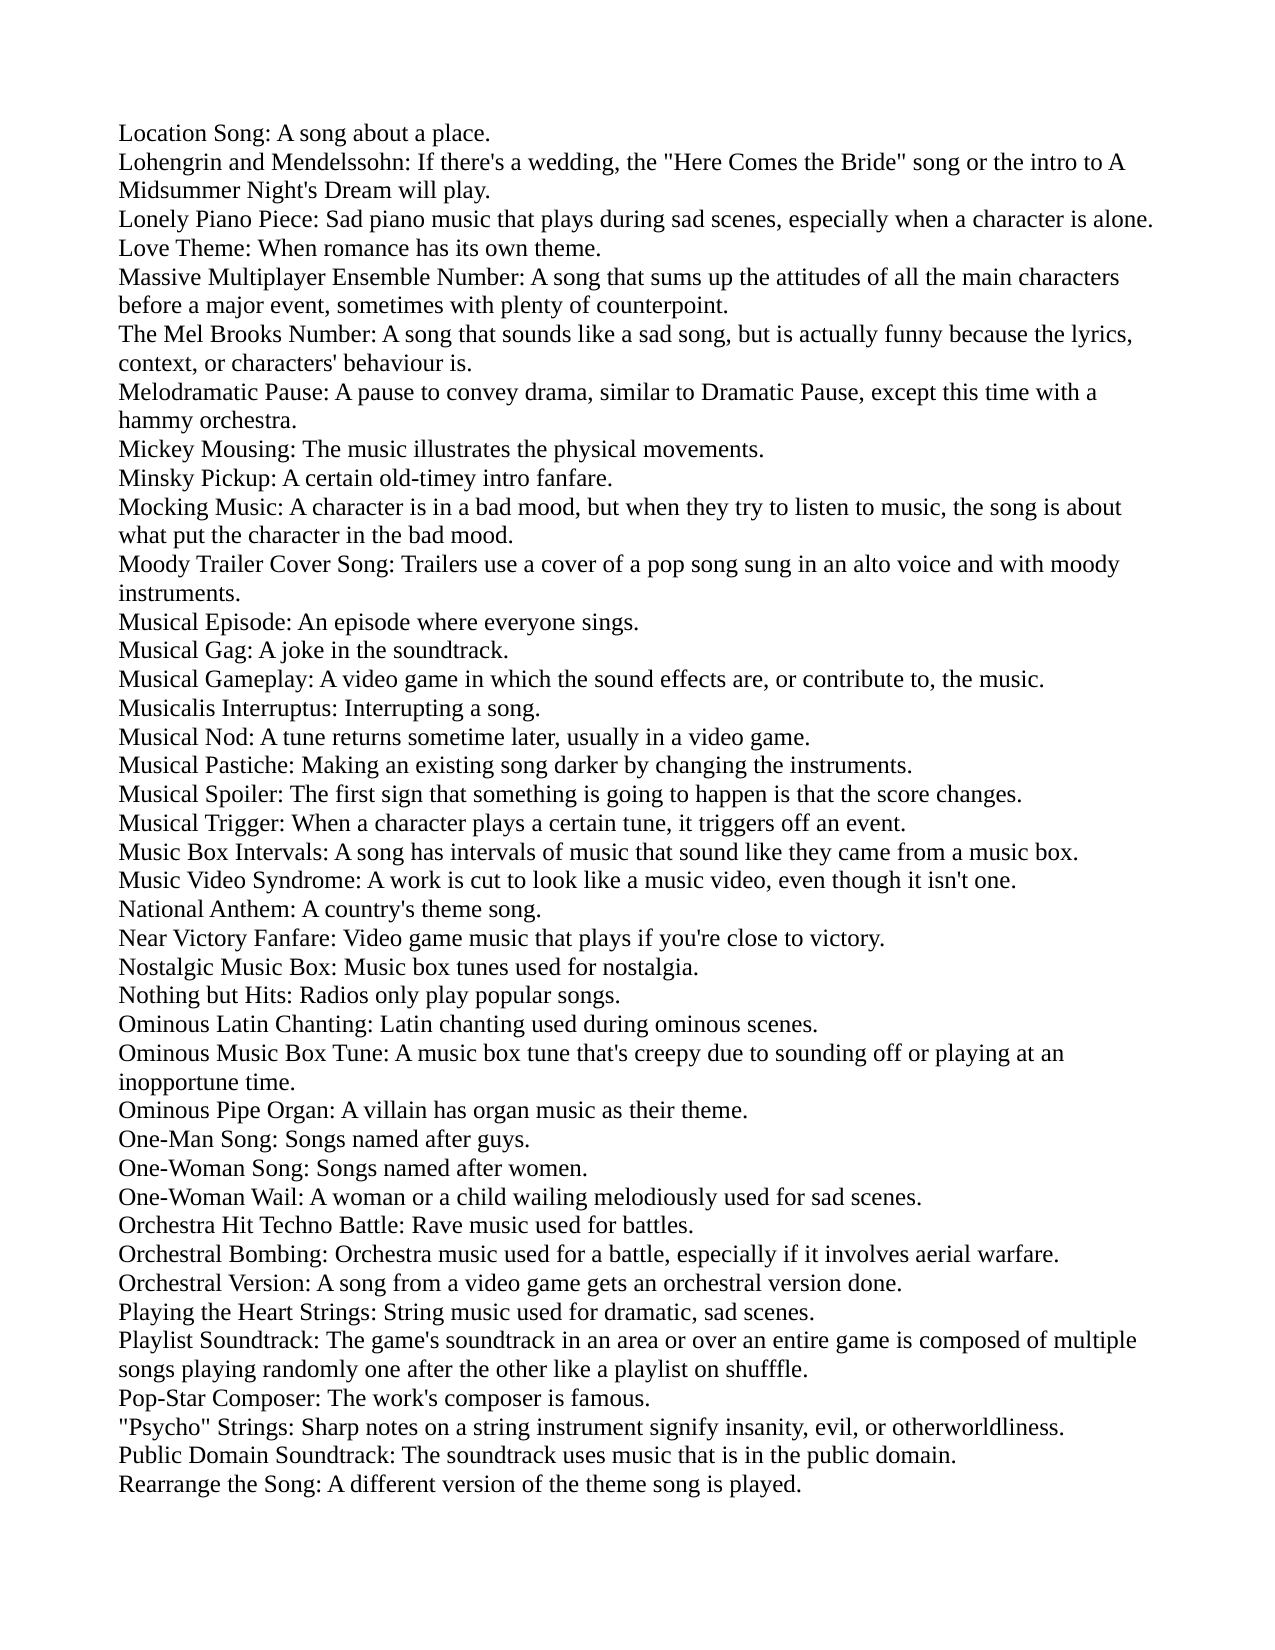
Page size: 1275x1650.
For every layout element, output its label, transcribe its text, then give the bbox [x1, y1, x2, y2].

text Musicalis Interruptus: Interrupting a song. [118, 693, 1157, 722]
text Rearrange the Song: A different version of the theme song is played. [118, 1469, 1157, 1498]
text Mickey Mousing: The music illustrates the physical movements. [118, 434, 1157, 463]
text Public Domain Soundtrack: The soundtrack uses music that is in the public domain. [118, 1441, 1157, 1469]
text One-Woman Wail: A woman or a child wailing melodiously used for sad scenes. [118, 1182, 1157, 1211]
text Massive Multiplayer Ensemble Number: A song that sums up the attitudes of all the main characters before a major event, sometimes with plenty of counterpoint. [118, 262, 1157, 319]
text Musical Gag: A joke in the soundtrack. [118, 636, 1157, 664]
text Near Victory Fanfare: Video game music that plays if you're close to victory. [118, 923, 1157, 952]
text Orchestra Hit Techno Battle: Rave music used for battles. [118, 1211, 1157, 1239]
text Musical Pastiche: Making an existing song darker by changing the instruments. [118, 751, 1157, 779]
text Ominous Pipe Organ: A villain has organ music as their theme. [118, 1096, 1157, 1124]
text Playlist Soundtrack: The game's soundtrack in an area or over an entire game is composed of multiple songs playing randomly one after the other like a playlist on shufffle. [118, 1326, 1157, 1383]
text Nothing but Hits: Radios only play popular songs. [118, 981, 1157, 1009]
text One-Woman Song: Songs named after women. [118, 1153, 1157, 1182]
text Location Song: A song about a place. [118, 118, 1157, 147]
text National Anthem: A country's theme song. [118, 894, 1157, 923]
text Orchestral Bombing: Orchestra music used for a battle, especially if it involves aerial warfare. [118, 1239, 1157, 1268]
text Musical Gameplay: A video game in which the sound effects are, or contribute to, the music. [118, 664, 1157, 693]
text Nostalgic Music Box: Music box tunes used for nostalgia. [118, 952, 1157, 981]
text Minsky Pickup: A certain old-timey intro fanfare. [118, 463, 1157, 492]
text Ominous Music Box Tune: A music box tune that's creepy due to sounding off or playing at an inopportune time. [118, 1038, 1157, 1096]
text Love Theme: When romance has its own theme. [118, 233, 1157, 262]
text "Psycho" Strings: Sharp notes on a string instrument signify insanity, evil, or otherworldliness. [118, 1412, 1157, 1441]
text Melodramatic Pause: A pause to convey drama, similar to Dramatic Pause, except this time with a hammy orchestra. [118, 377, 1157, 434]
text Musical Nod: A tune returns sometime later, usually in a video game. [118, 722, 1157, 751]
text Playing the Heart Strings: String music used for dramatic, sad scenes. [118, 1297, 1157, 1326]
text Moody Trailer Cover Song: Trailers use a cover of a pop song sung in an alto voice and with moody instruments. [118, 549, 1157, 607]
text Orchestral Version: A song from a video game gets an orchestral version done. [118, 1268, 1157, 1297]
text Musical Trigger: When a character plays a certain tune, it triggers off an event. [118, 808, 1157, 837]
text Mocking Music: A character is in a bad mood, but when they try to listen to music, the song is about what put the character in the bad mood. [118, 492, 1157, 549]
text Lohengrin and Mendelssohn: If there's a wedding, the "Here Comes the Bride" song or the intro to A Midsummer Night's Dream will play. [118, 147, 1157, 204]
text One-Man Song: Songs named after guys. [118, 1124, 1157, 1153]
text Music Box Intervals: A song has intervals of music that sound like they came from a music box. [118, 837, 1157, 866]
text The Mel Brooks Number: A song that sounds like a sad song, but is actually funny because the lyrics, context, or characters' behaviour is. [118, 319, 1157, 377]
text Lonely Piano Piece: Sad piano music that plays during sad scenes, especially when a character is alone. [118, 204, 1157, 233]
text Pop-Star Composer: The work's composer is famous. [118, 1383, 1157, 1412]
text Ominous Latin Chanting: Latin chanting used during ominous scenes. [118, 1009, 1157, 1038]
text Musical Episode: An episode where everyone sings. [118, 607, 1157, 636]
text Music Video Syndrome: A work is cut to look like a music video, even though it isn't one. [118, 866, 1157, 894]
text Musical Spoiler: The first sign that something is going to happen is that the score changes. [118, 779, 1157, 808]
